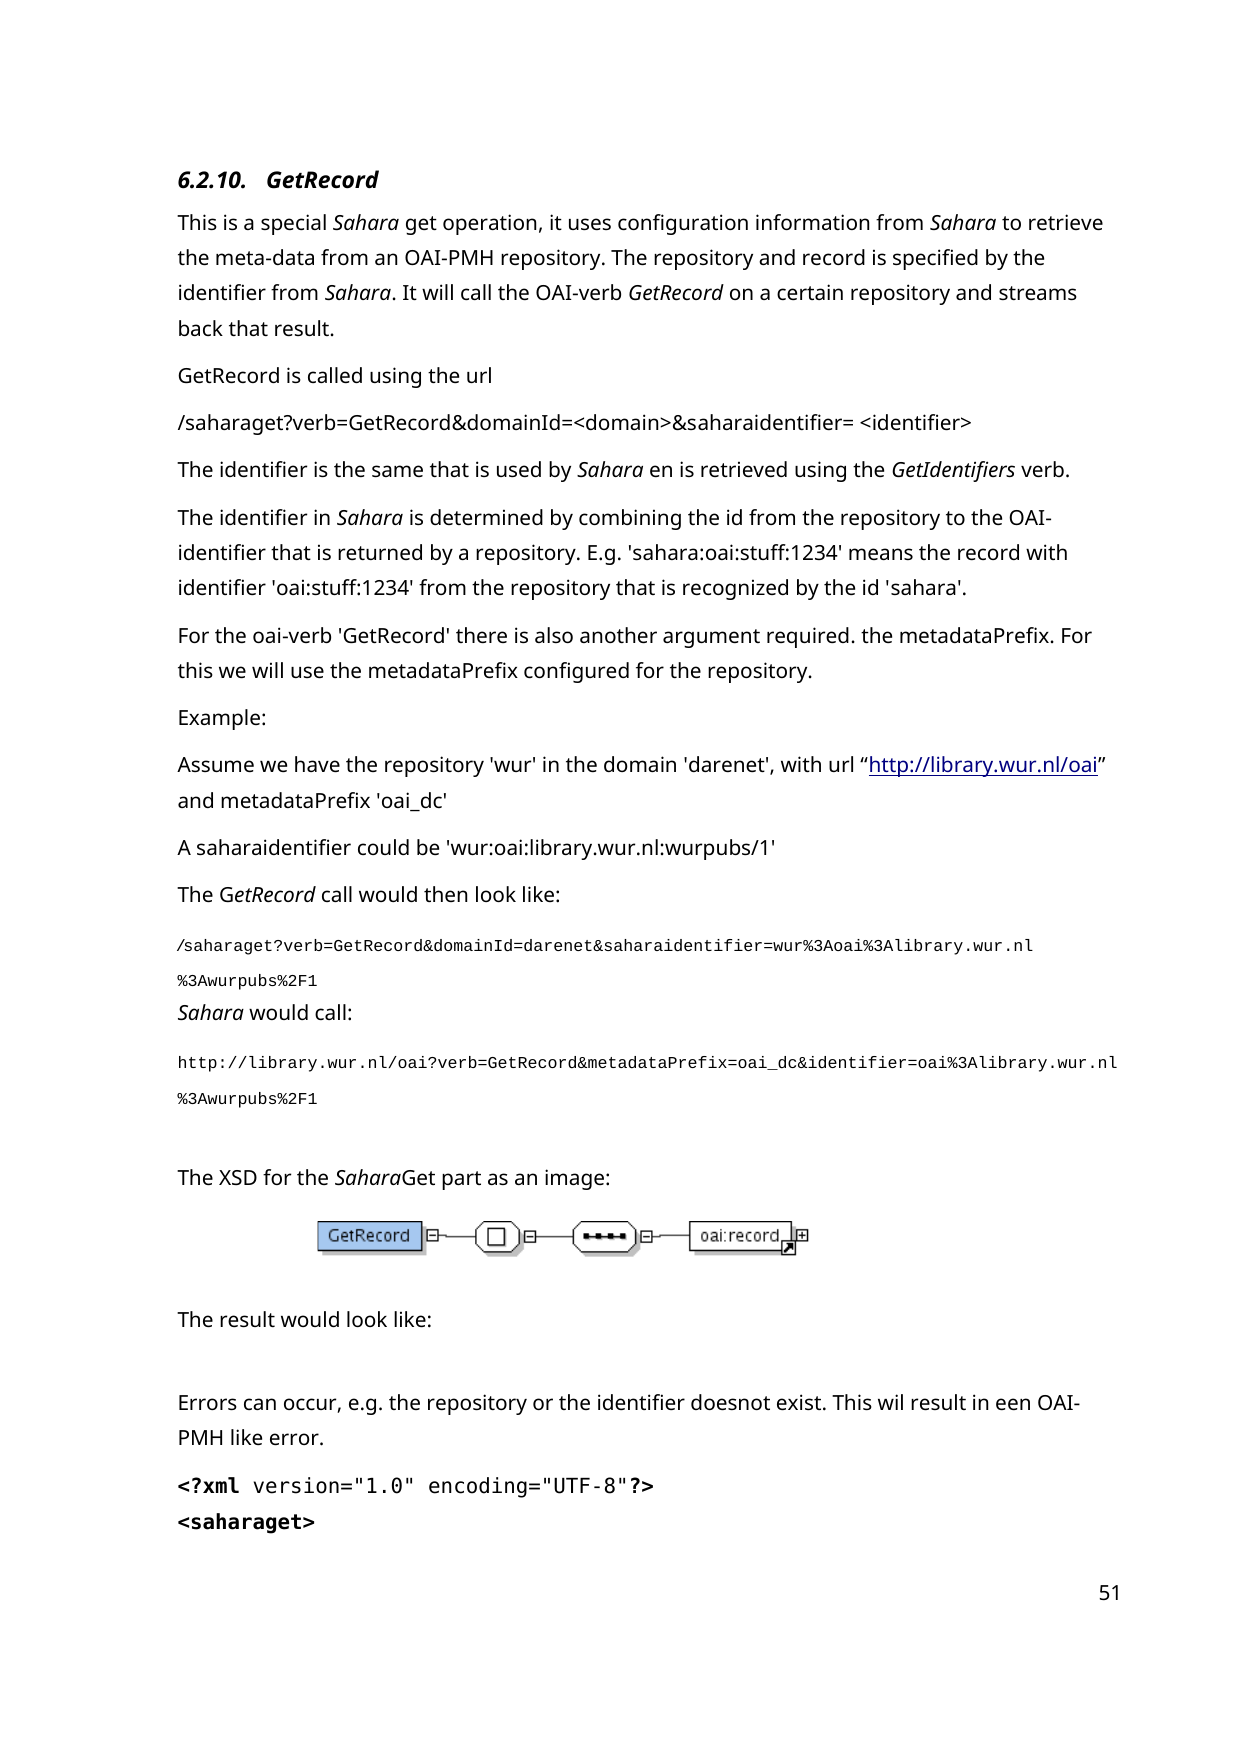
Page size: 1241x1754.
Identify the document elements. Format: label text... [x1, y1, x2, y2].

text This is a special Sahara get operation, it uses configuration information from Sahara to retrieve the meta-data from an OAI-PMH repository. The repository and record is specified by the identifier from Sahara. It will call the OAI-verb GetRecord on a certain repository and streams back that result. [177, 201, 1122, 342]
text GetRecord is called using the url [177, 354, 1122, 389]
text http://library.wur.nl/oai?verb=GetRecord&metadataPrefix=oai_dc&identifier=oai%3Alibrary.wur.nl%3Awurpubs%2F1 [177, 1038, 1122, 1109]
text <?xml version="1.0" encoding="UTF-8"?> [177, 1463, 1122, 1499]
text The XSD for the SaharaGet part as an image: [177, 1157, 1122, 1192]
text /saharaget?verb=GetRecord&domainId=<domain>&saharaidentifier= <identifier> [177, 401, 1122, 437]
text Errors can occur, e.g. the repository or the identifier doesnot exist. This wil result in een OAI-PMH like error. [177, 1381, 1122, 1452]
text The identifier in Sahara is determined by combining the id from the repository to the OAI-identifier that is returned by a repository. E.g. 'sahara:oai:stuff:1234' means the record with identifier 'oai:stuff:1234' from the repository that is recognized by the id 'sahara'. [177, 496, 1122, 602]
subtitle GetRecord [177, 159, 1122, 195]
text The result would look like: [177, 1298, 1122, 1333]
text A saharaidentifier could be 'wur:oai:library.wur.nl:wurpubs/1' [177, 826, 1122, 862]
picture [317, 1221, 849, 1261]
text Example: [177, 696, 1122, 732]
text The identifier is the same that is used by Sahara en is retrieved using the GetIdentifiers verb. [177, 448, 1122, 484]
text Sahara would call: [177, 991, 1122, 1027]
text For the oai-verb 'GetRecord' there is also another argument required. the metadataPrefix. For this we will use the metadataPrefix configured for the repository. [177, 614, 1122, 684]
text The GetRecord call would then look like: [177, 873, 1122, 909]
text <saharaget> [177, 1499, 1122, 1534]
text Assume we have the repository 'wur' in the domain 'darenet', with url “http://library.wur.nl/oai” and metadataPrefix 'oai_dc' [177, 743, 1122, 814]
text /saharaget?verb=GetRecord&domainId=darenet&saharaidentifier=wur%3Aoai%3Alibrary.wur.nl%3Awurpubs%2F1 [177, 921, 1122, 991]
